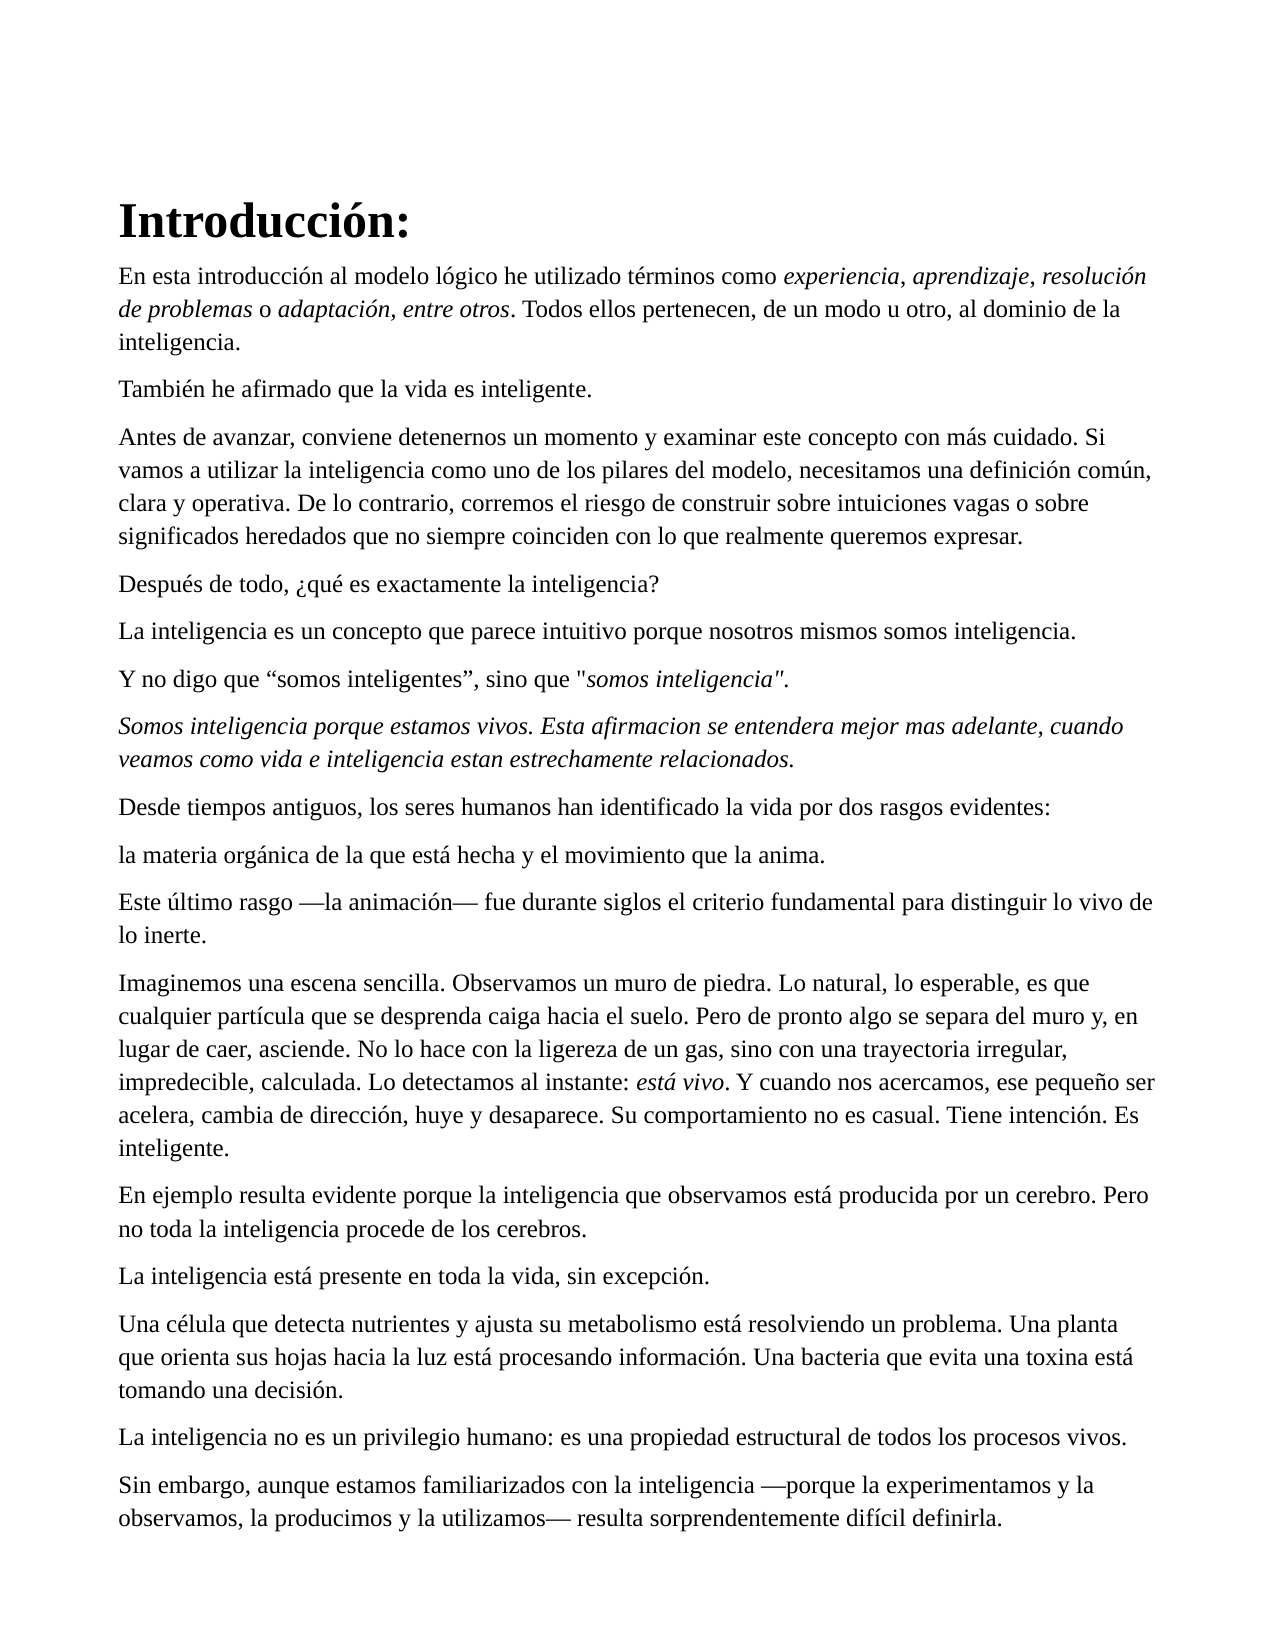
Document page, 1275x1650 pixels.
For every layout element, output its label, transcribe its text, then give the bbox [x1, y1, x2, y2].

text Sin embargo, aunque estamos familiarizados con la inteligencia —porque la experimentamos y la observamos, la producimos y la utilizamos— resulta sorprendentemente difícil definirla. [118, 1470, 1157, 1532]
text Somos inteligencia porque estamos vivos. Esta afirmacion se entendera mejor mas adelante, cuando veamos como vida e inteligencia estan estrechamente relacionados. [118, 711, 1157, 773]
text La inteligencia no es un privilegio humano: es una propiedad estructural de todos los procesos vivos. [118, 1422, 1157, 1451]
text Después de todo, ¿qué es exactamente la inteligencia? [118, 569, 1157, 597]
text Este último rasgo —la animación— fue durante siglos el criterio fundamental para distinguir lo vivo de lo inerte. [118, 887, 1157, 949]
text Imaginemos una escena sencilla. Observamos un muro de piedra. Lo natural, lo esperable, es que cualquier partícula que se desprenda caiga hacia el suelo. Pero de pronto algo se separa del muro y, en lugar de caer, asciende. No lo hace con la ligereza de un gas, sino con una trayectoria irregular, impredecible, calculada. Lo detectamos al instante: está vivo. Y cuando nos acercamos, ese pequeño ser acelera, cambia de dirección, huye y desaparece. Su comportamiento no es casual. Tiene intención. Es inteligente. [118, 968, 1157, 1162]
text Una célula que detecta nutrientes y ajusta su metabolismo está resolviendo un problema. Una planta que orienta sus hojas hacia la luz está procesando información. Una bacteria que evita una toxina está tomando una decisión. [118, 1309, 1157, 1404]
text Antes de avanzar, conviene detenernos un momento y examinar este concepto con más cuidado. Si vamos a utilizar la inteligencia como uno de los pilares del modelo, necesitamos una definición común, clara y operativa. De lo contrario, corremos el riesgo de construir sobre intuiciones vagas o sobre significados heredados que no siempre coinciden con lo que realmente queremos expresar. [118, 422, 1157, 550]
text La inteligencia está presente en toda la vida, sin excepción. [118, 1261, 1157, 1290]
text la materia orgánica de la que está hecha y el movimiento que la anima. [118, 840, 1157, 868]
text También he afirmado que la vida es inteligente. [118, 374, 1157, 403]
text En ejemplo resulta evidente porque la inteligencia que observamos está producida por un cerebro. Pero no toda la inteligencia procede de los cerebros. [118, 1181, 1157, 1242]
text Desde tiempos antiguos, los seres humanos han identificado la vida por dos rasgos evidentes: [118, 792, 1157, 821]
text La inteligencia es un concepto que parece intuitivo porque nosotros mismos somos inteligencia. [118, 616, 1157, 645]
text En esta introducción al modelo lógico he utilizado términos como experiencia, aprendizaje, resolución de problemas o adaptación, entre otros. Todos ellos pertenecen, de un modo u otro, al dominio de la inteligencia. [118, 261, 1157, 356]
subtitle Introducción: [118, 191, 1157, 248]
text Y no digo que “somos inteligentes”, sino que "somos inteligencia". [118, 664, 1157, 693]
